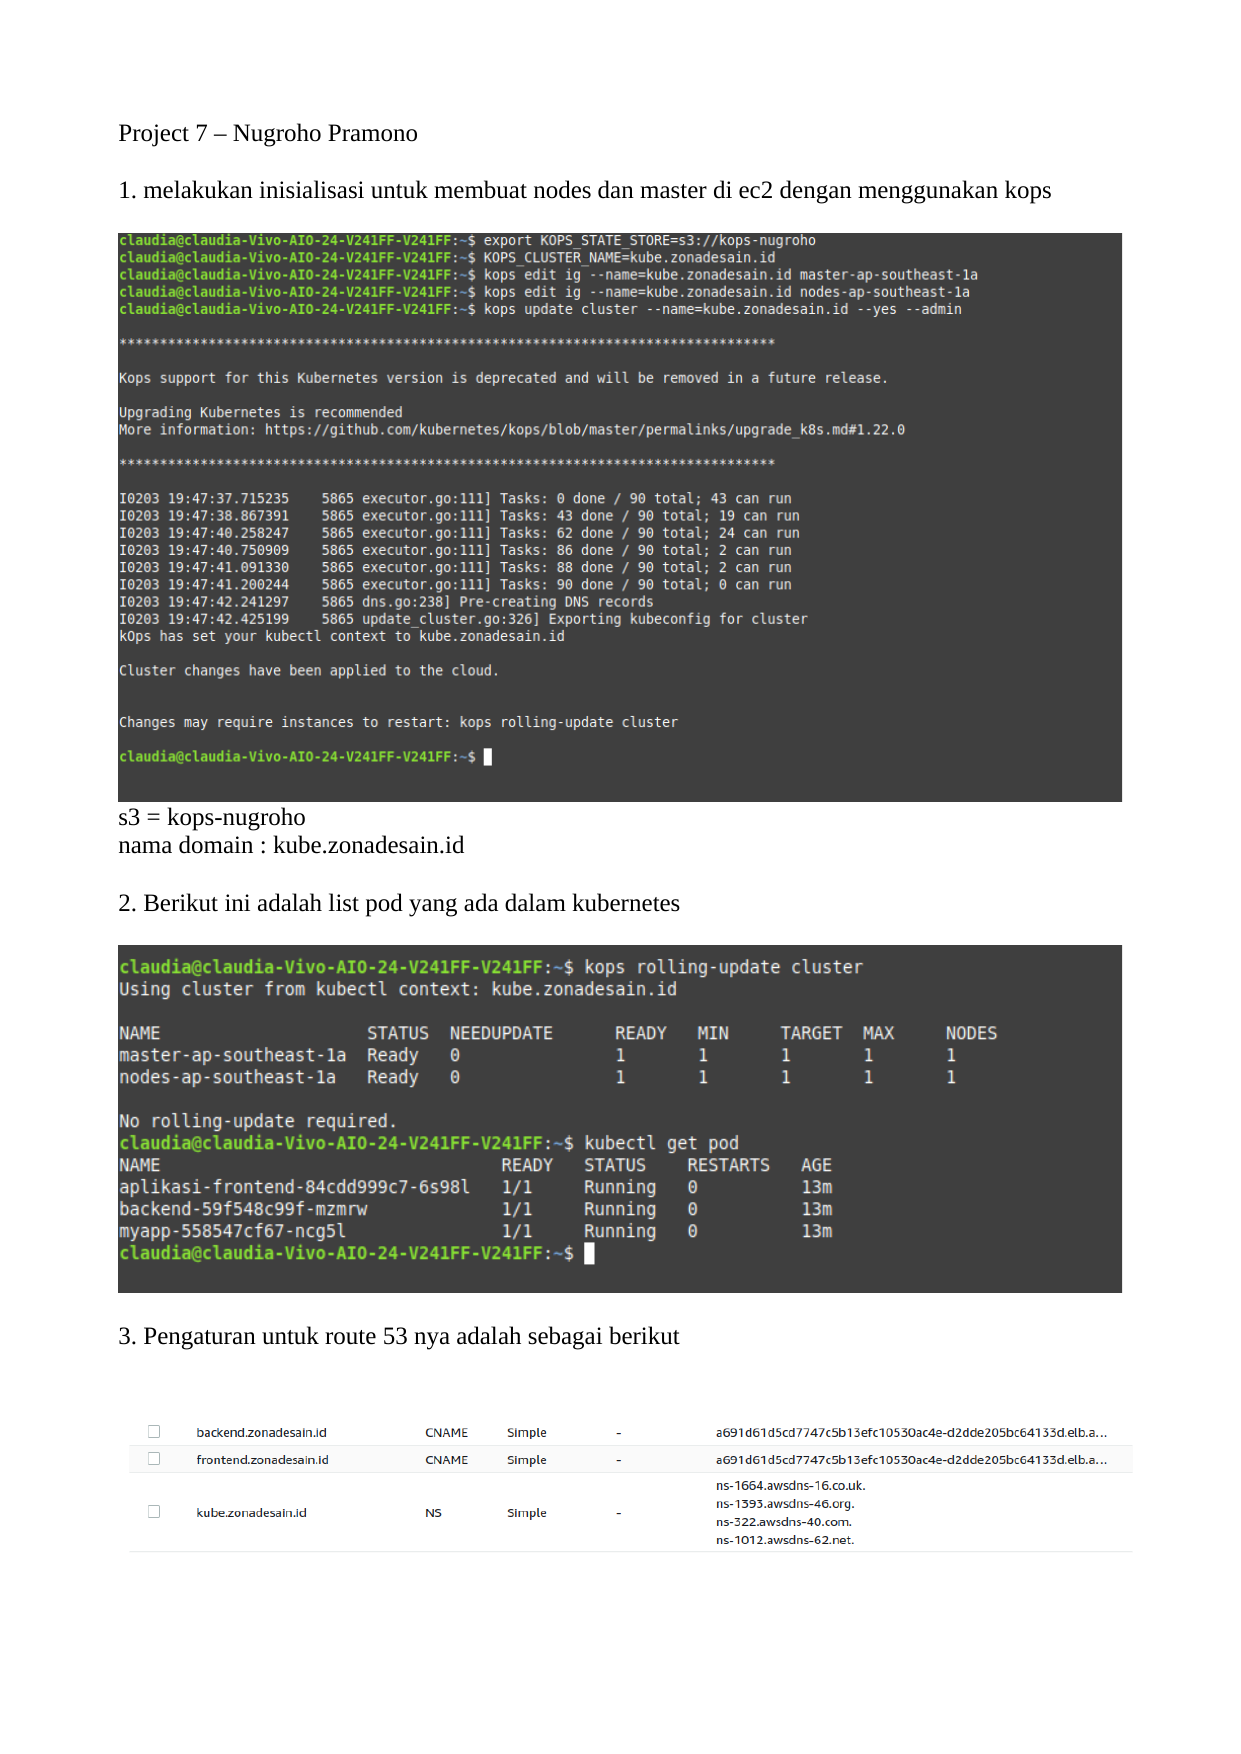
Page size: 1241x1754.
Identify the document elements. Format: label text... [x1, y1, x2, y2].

text nama domain : kube.zonadesain.id [118, 831, 1122, 859]
text 3. Pengaturan untuk route 53 nya adalah sebagai berikut [118, 1321, 1122, 1350]
text 1. melakukan inisialisasi untuk membuat nodes dan master di ec2 dengan menggunakan kops [118, 176, 1122, 204]
picture [118, 945, 1123, 1293]
text 2. Berikut ini adalah list pod yang ada dalam kubernetes [118, 888, 1122, 917]
picture [129, 1418, 1133, 1553]
text Project 7 – Nugroho Pramono [118, 118, 1122, 147]
picture [118, 233, 1123, 802]
text s3 = kops-nugroho [118, 802, 1122, 831]
